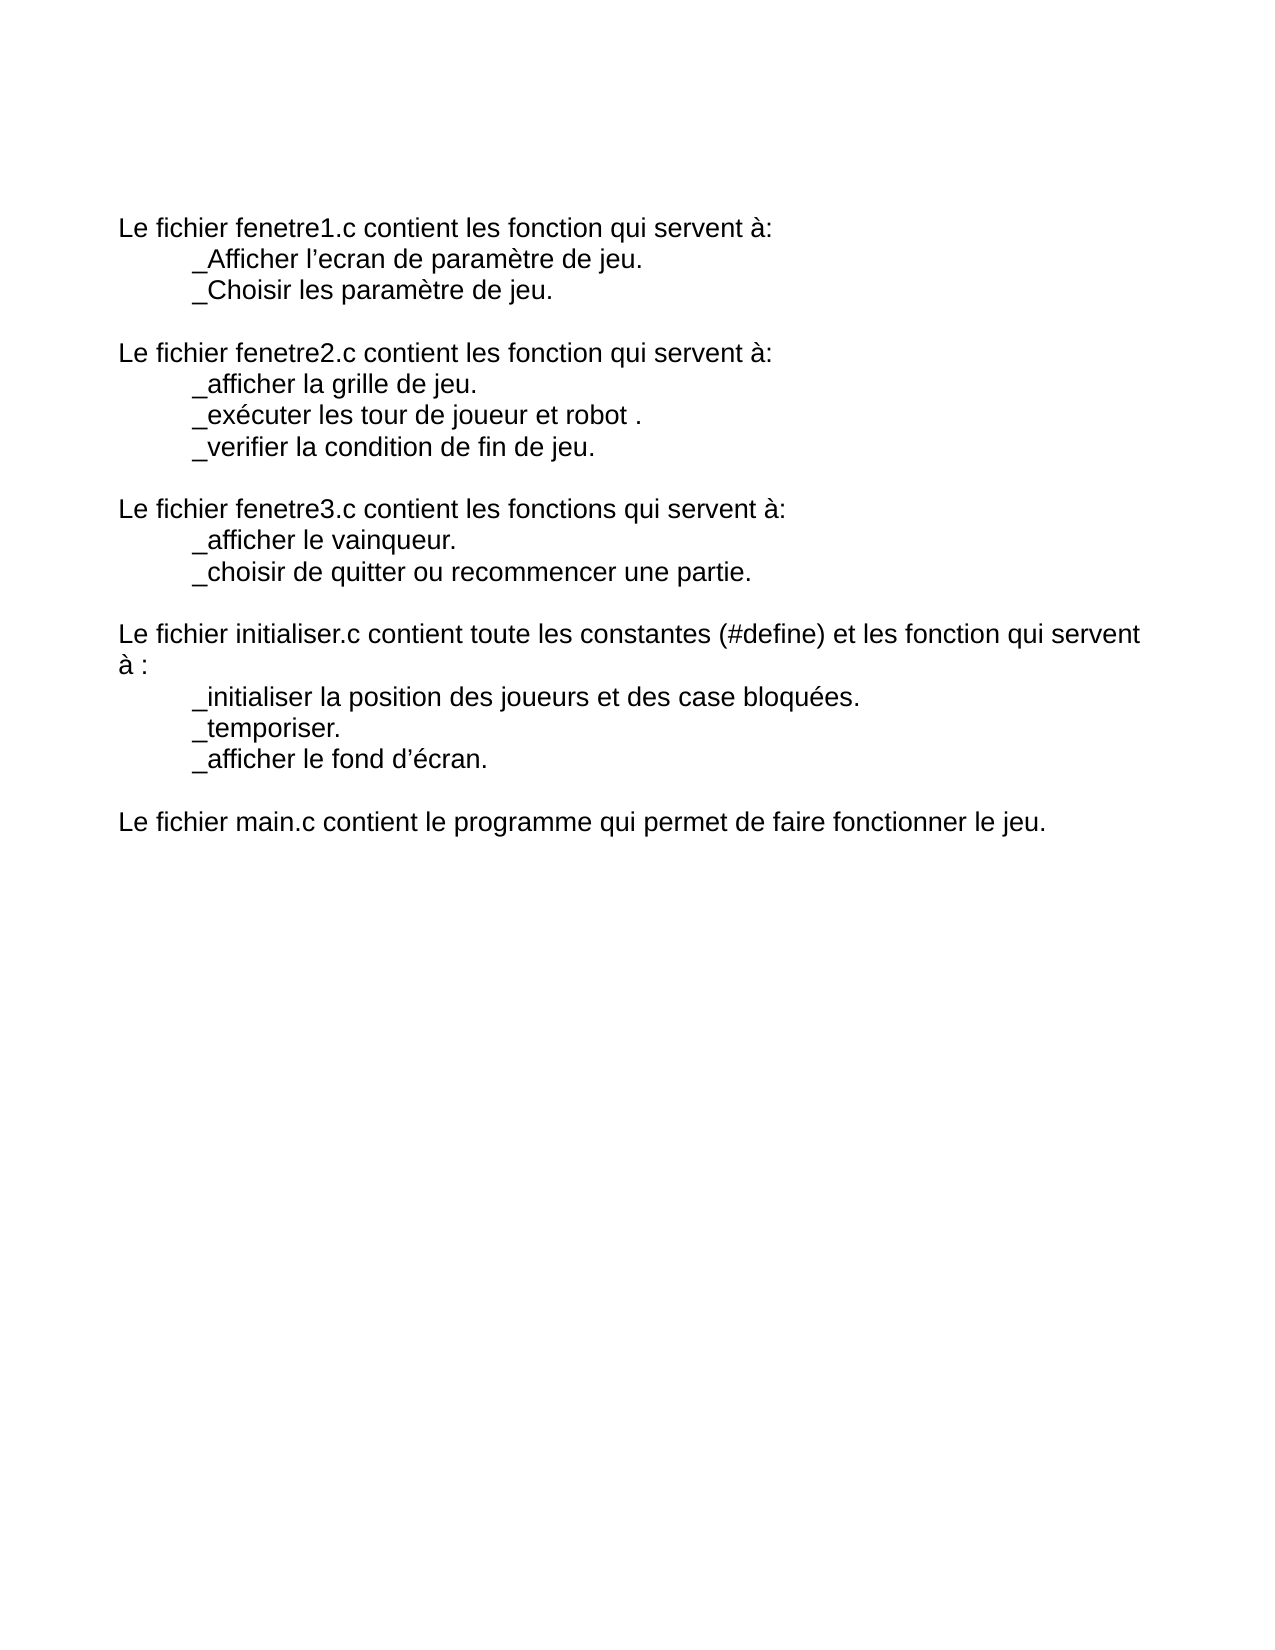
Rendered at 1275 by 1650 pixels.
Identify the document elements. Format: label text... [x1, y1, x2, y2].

text _Afficher l’ecran de paramètre de jeu. [118, 243, 1157, 274]
text Le fichier fenetre1.c contient les fonction qui servent à: [118, 212, 1157, 243]
text _Choisir les paramètre de jeu. [118, 274, 1157, 306]
text Le fichier initialiser.c contient toute les constantes (#define) et les fonction qui servent à : [118, 618, 1157, 681]
text _afficher le fond d’écran. [118, 743, 1157, 774]
text _afficher la grille de jeu. [118, 368, 1157, 399]
text _verifier la condition de fin de jeu. [118, 431, 1157, 462]
text _initialiser la position des joueurs et des case bloquées. [118, 681, 1157, 712]
text Le fichier fenetre3.c contient les fonctions qui servent à: [118, 493, 1157, 524]
text _choisir de quitter ou recommencer une partie. [118, 556, 1157, 587]
text _afficher le vainqueur. [118, 524, 1157, 556]
text _temporiser. [118, 712, 1157, 743]
text _exécuter les tour de joueur et robot . [118, 399, 1157, 431]
text Le fichier main.c contient le programme qui permet de faire fonctionner le jeu. [118, 806, 1157, 837]
text Le fichier fenetre2.c contient les fonction qui servent à: [118, 337, 1157, 368]
